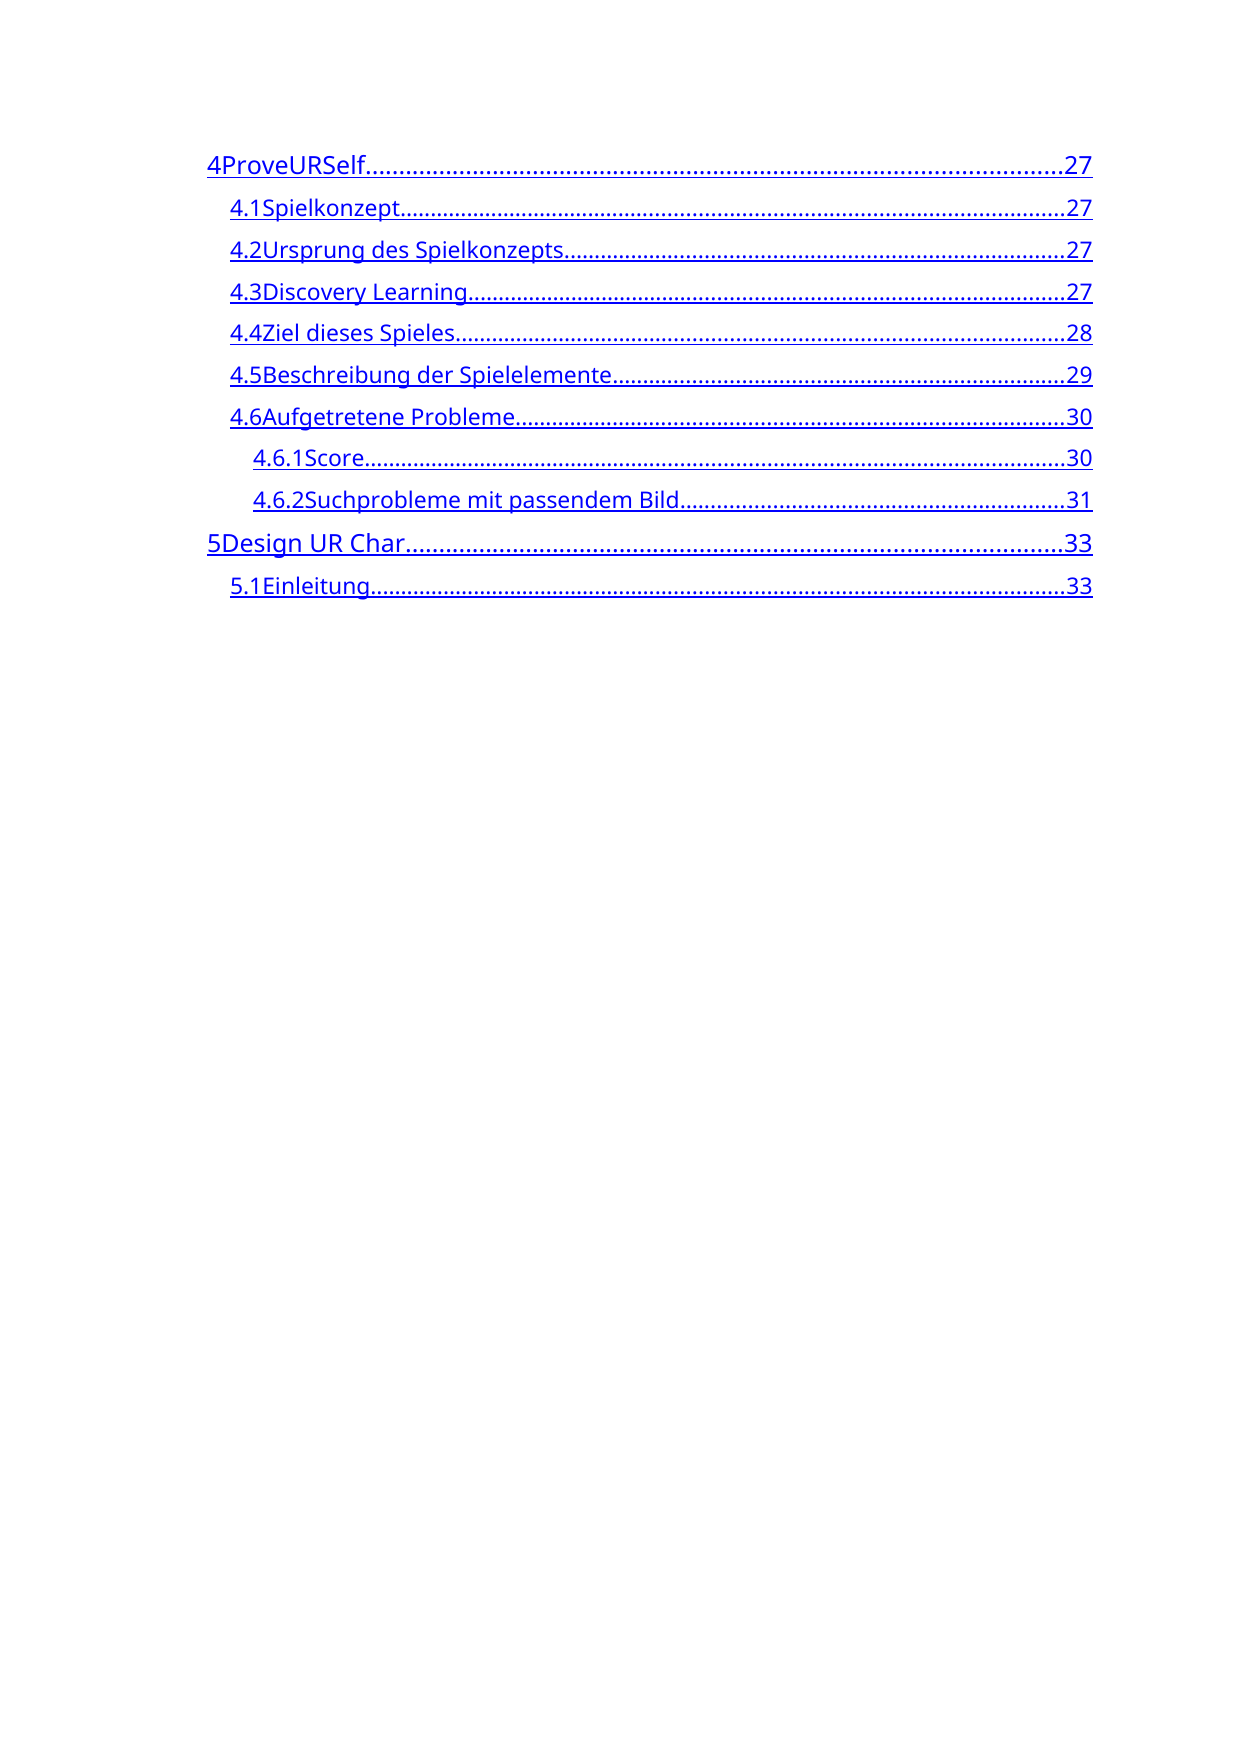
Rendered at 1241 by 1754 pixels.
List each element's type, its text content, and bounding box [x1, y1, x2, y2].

text 4.2Ursprung des Spielkonzepts 27 [230, 234, 1092, 260]
text 4.3Discovery Learning 27 [230, 276, 1092, 302]
text 4.6.1Score 30 [253, 442, 1092, 469]
text 4.4Ziel dieses Spieles 28 [230, 317, 1092, 344]
text 4.5Beschreibung der Spielelemente 29 [230, 359, 1092, 385]
text [207, 178, 1092, 182]
text 4.6Aufgetretene Probleme 30 [230, 401, 1092, 427]
text 4.1Spielkonzept 27 [230, 192, 1092, 219]
text 5.1Einleitung 33 [230, 570, 1092, 596]
text 5Design UR Char 33 [207, 526, 1092, 554]
text 4.6.2Suchprobleme mit passendem Bild 31 [253, 484, 1092, 510]
text 4ProveURSelf 27 [207, 148, 1092, 177]
